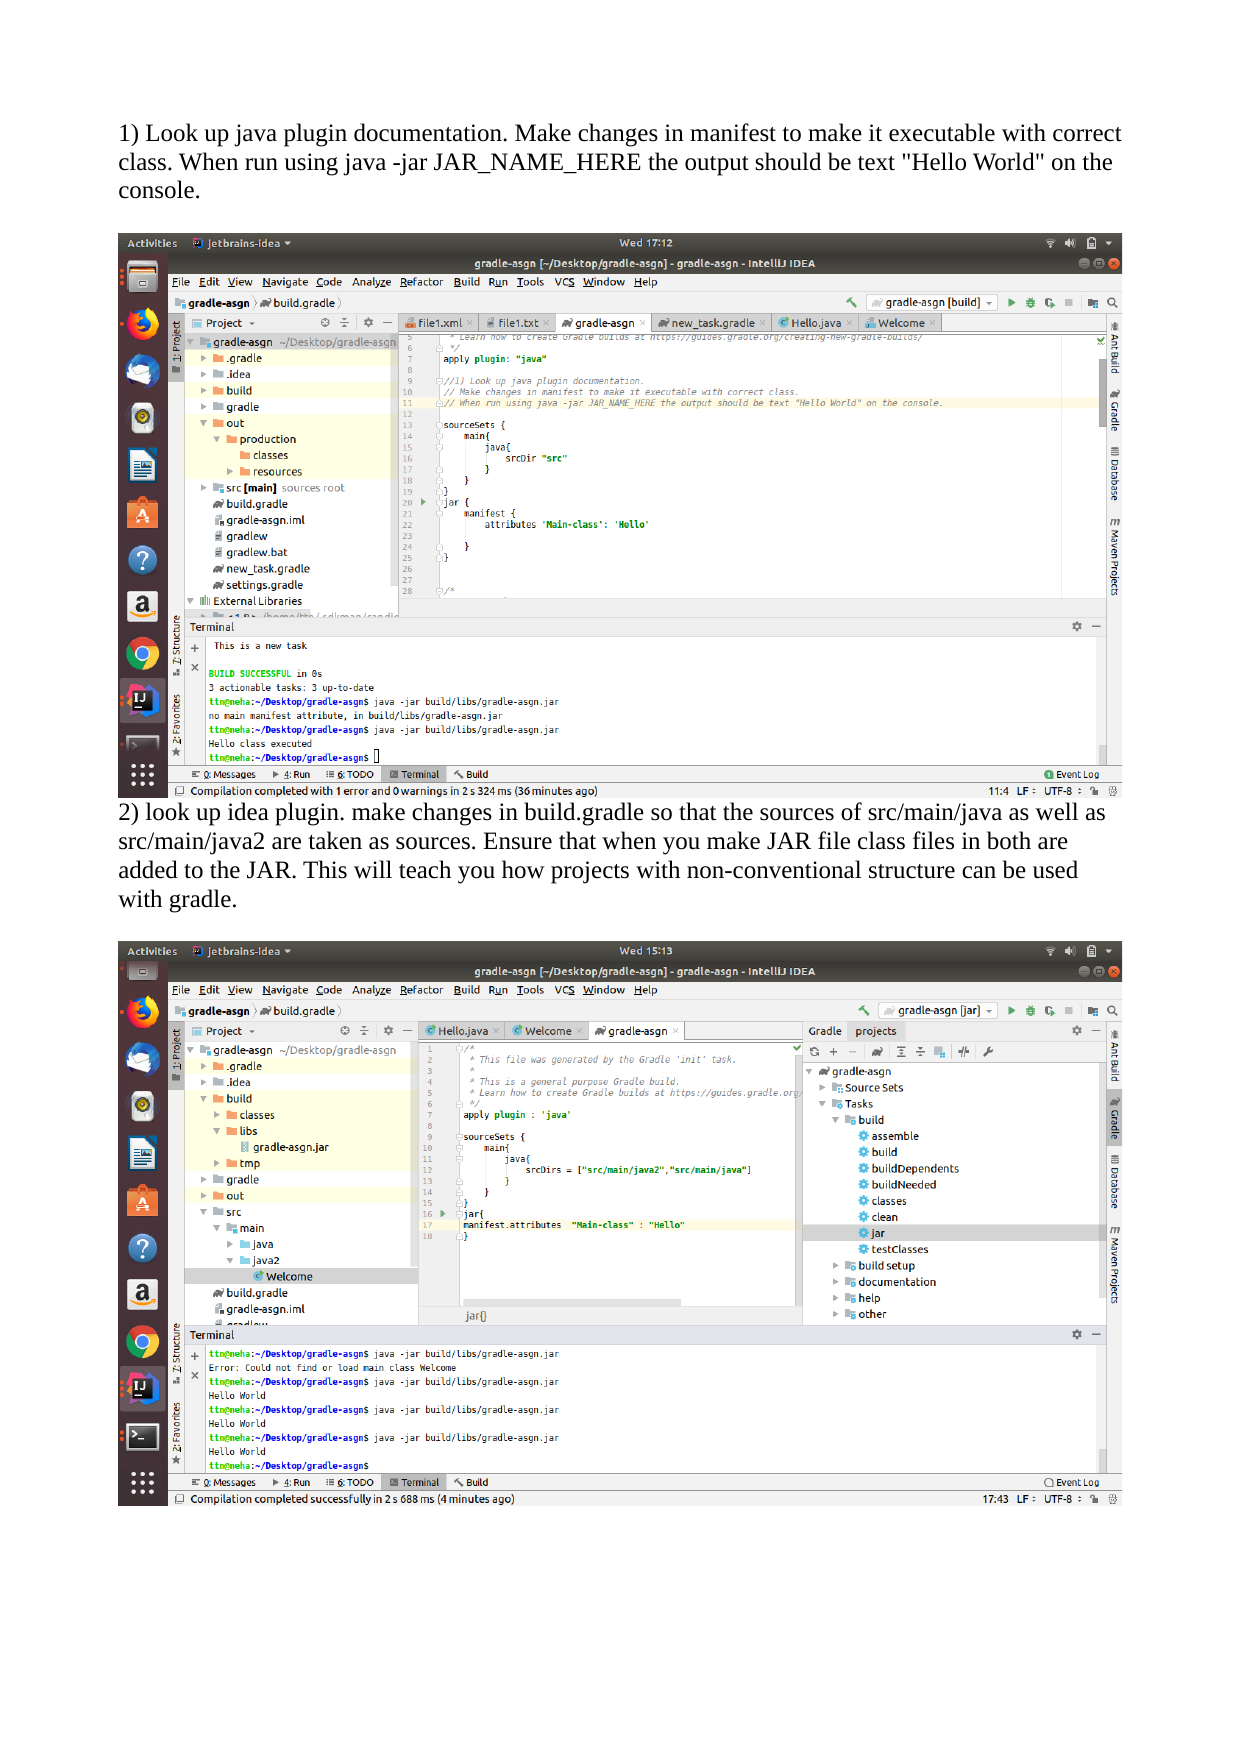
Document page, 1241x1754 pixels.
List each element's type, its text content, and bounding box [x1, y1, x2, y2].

picture [118, 233, 1123, 798]
text 1) Look up java plugin documentation. Make changes in manifest to make it executable with correct class. When run using java -jar JAR_NAME_HERE the output should be text "Hello World" on the console. [118, 118, 1122, 204]
text 2) look up idea plugin. make changes in build.gradle so that the sources of src/main/java as well as src/main/java2 are taken as sources. Ensure that when you make JAR file class files in both are added to the JAR. This will teach you how projects with non-conventional structure can be used with gradle. [118, 798, 1122, 912]
picture [118, 941, 1123, 1506]
